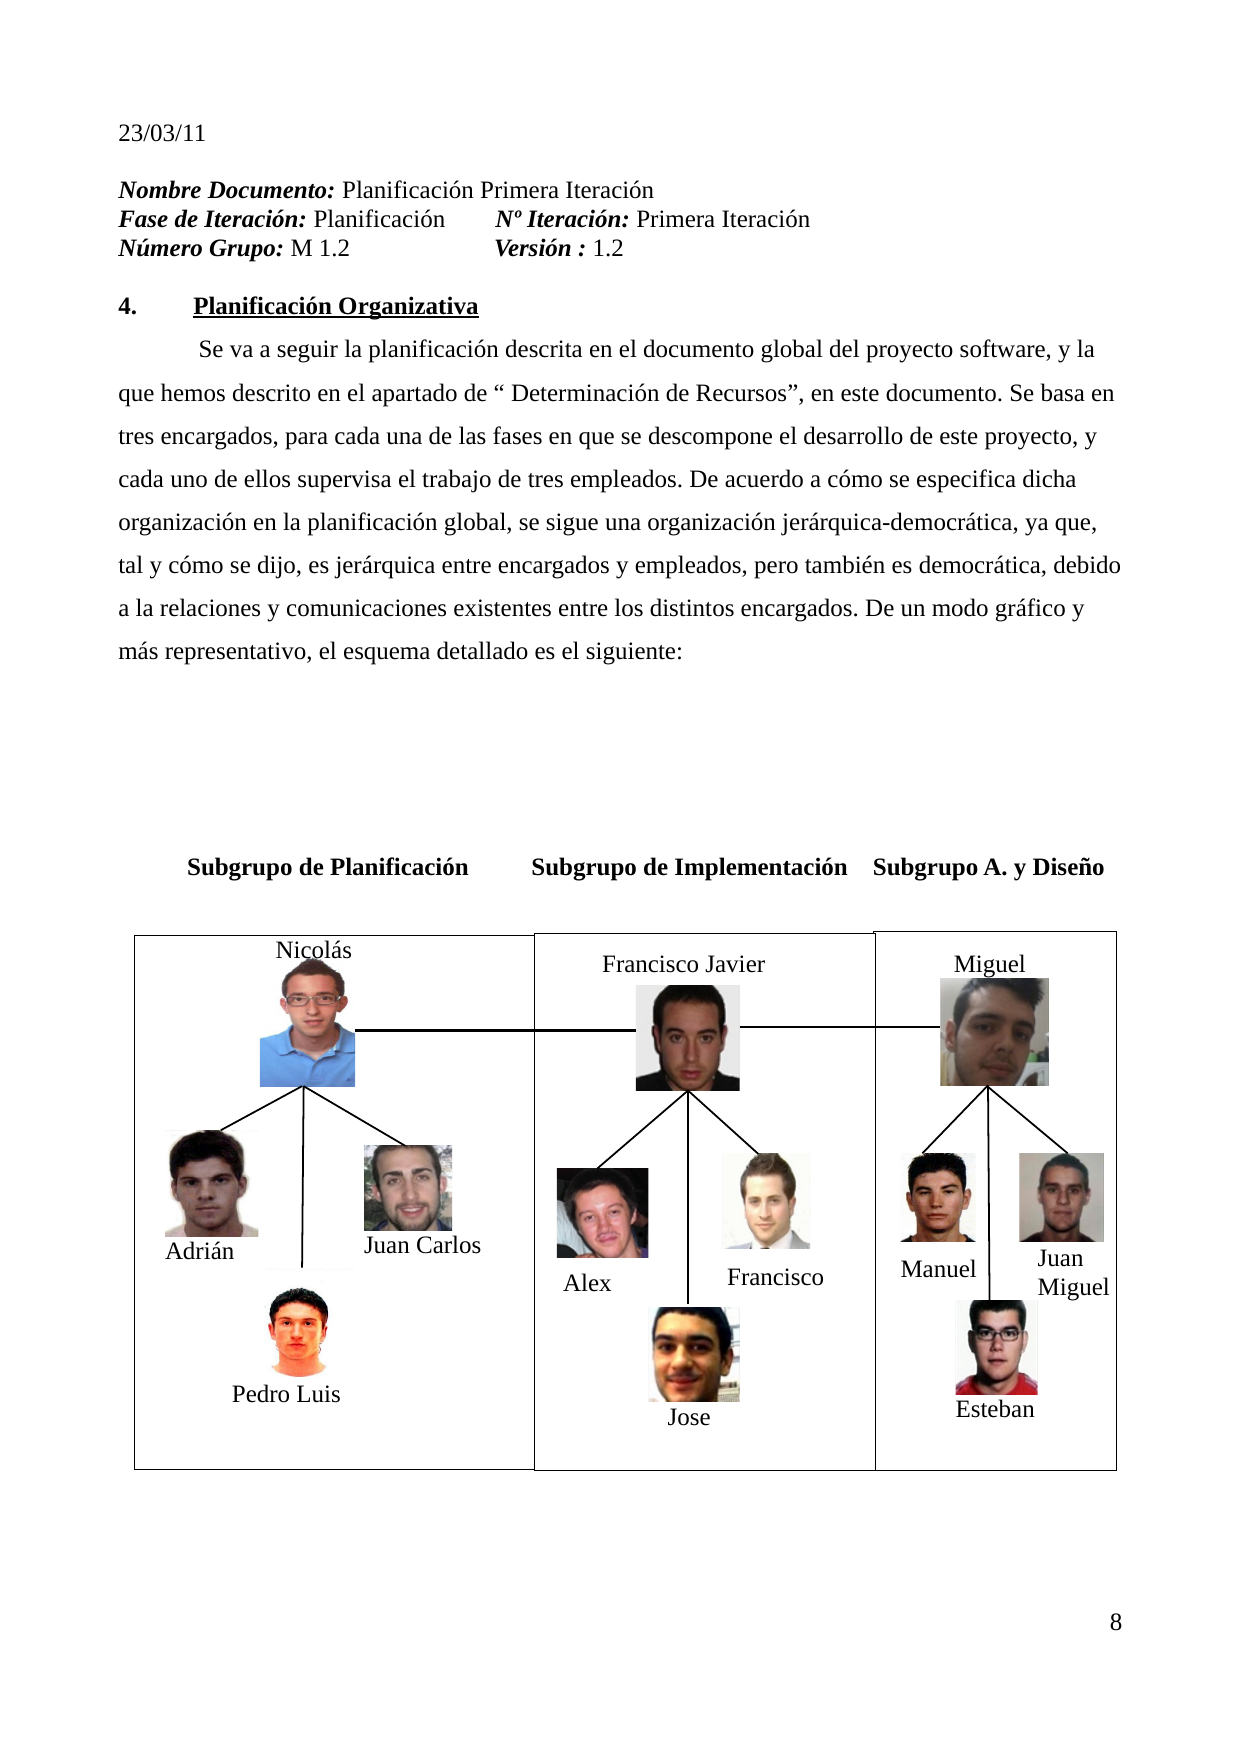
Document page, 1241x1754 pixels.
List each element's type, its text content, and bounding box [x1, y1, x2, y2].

picture [259, 956, 356, 1087]
picture [1019, 1153, 1104, 1242]
list Planificación Organizativa [118, 291, 1122, 320]
picture [556, 1168, 649, 1258]
picture [900, 1153, 976, 1242]
picture [635, 985, 740, 1091]
picture [955, 1300, 1038, 1395]
text Se va a seguir la planificación descrita en el documento global del proyecto software, y la que hemos descrito en el apartado de “ Determinación de Recursos”, en este documento. Se basa en tres encargados, para cada una de las fases en que se descompone el desarrollo de este proyecto, y cada uno de ellos supervisa el trabajo de tres empleados. De acuerdo a cómo se especifica dicha organización en la planificación global, se sigue una organización jerárquica-democrática, ya que, tal y cómo se dijo, es jerárquica entre encargados y empleados, pero también es democrática, debido a la relaciones y comunicaciones existentes entre los distintos encargados. De un modo gráfico y más representativo, el esquema detallado es el siguiente: [118, 334, 1122, 665]
picture [940, 978, 1049, 1086]
picture [165, 1130, 259, 1237]
picture [364, 1145, 453, 1231]
text Subgrupo de Planificación Subgrupo de Implementación Subgrupo A. y Diseño [118, 852, 1122, 881]
picture [648, 1307, 740, 1402]
picture [722, 1153, 811, 1249]
picture [264, 1268, 356, 1377]
